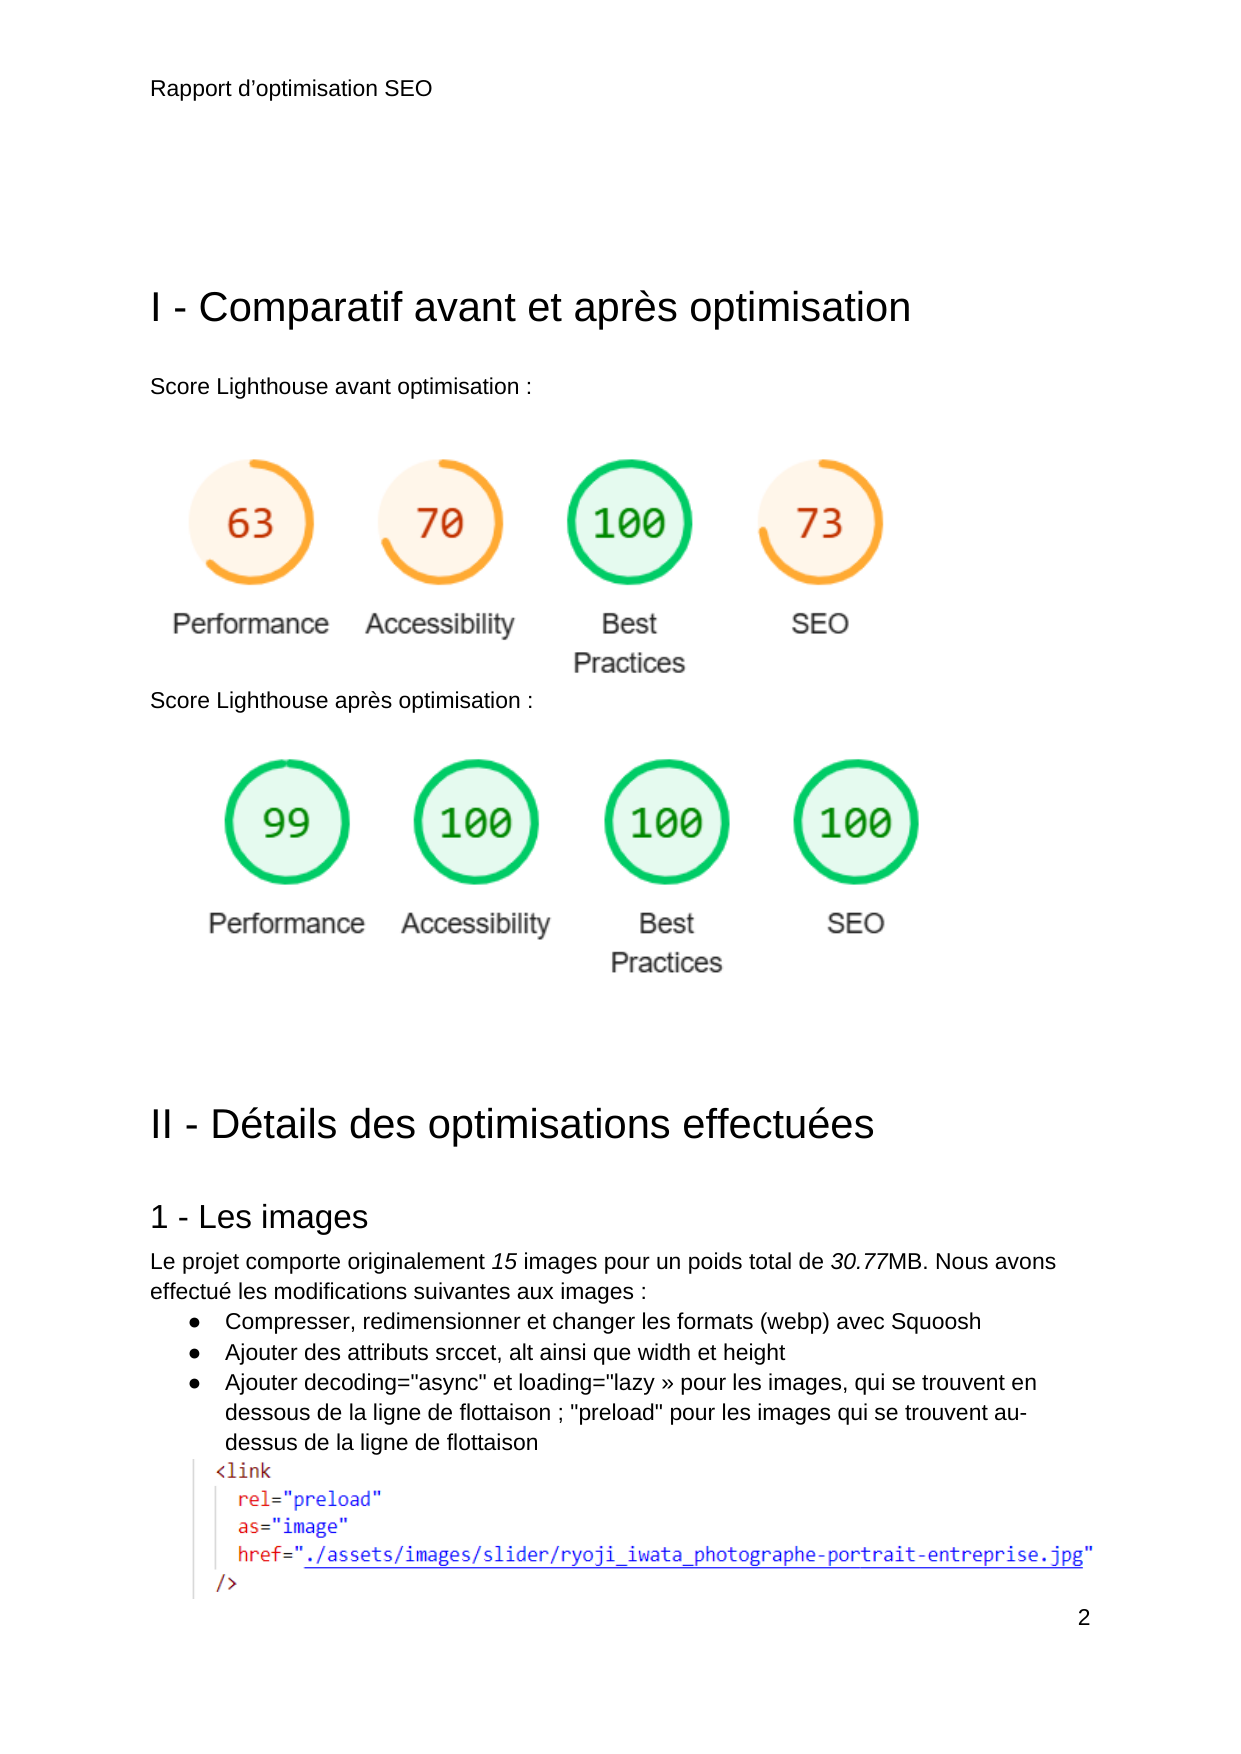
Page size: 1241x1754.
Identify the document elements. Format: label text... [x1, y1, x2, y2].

subtitle 1 - Les images [150, 1197, 1090, 1235]
list Ajouter decoding="async" et loading="lazy » pour les images, qui se trouvent en dessous de la ligne de flottaison ; "preload" pour les images qui se trouvent au-dessus de la ligne de flottaison [187, 1369, 1090, 1455]
text Le projet comporte originalement 15 images pour un poids total de 30.77MB. Nous avons effectué les modifications suivantes aux images : [150, 1248, 1090, 1304]
list Ajouter des attributs srccet, alt ainsi que width et height [187, 1338, 1090, 1365]
subtitle II - Détails des optimisations effectuées [150, 1099, 1090, 1147]
text Score Lighthouse après optimisation : [150, 687, 1090, 713]
subtitle I - Comparatif avant et après optimisation [150, 282, 1090, 330]
text Score Lighthouse avant optimisation : [150, 373, 1090, 399]
list Compresser, redimensionner et changer les formats (webp) avec Squoosh [187, 1308, 1090, 1334]
